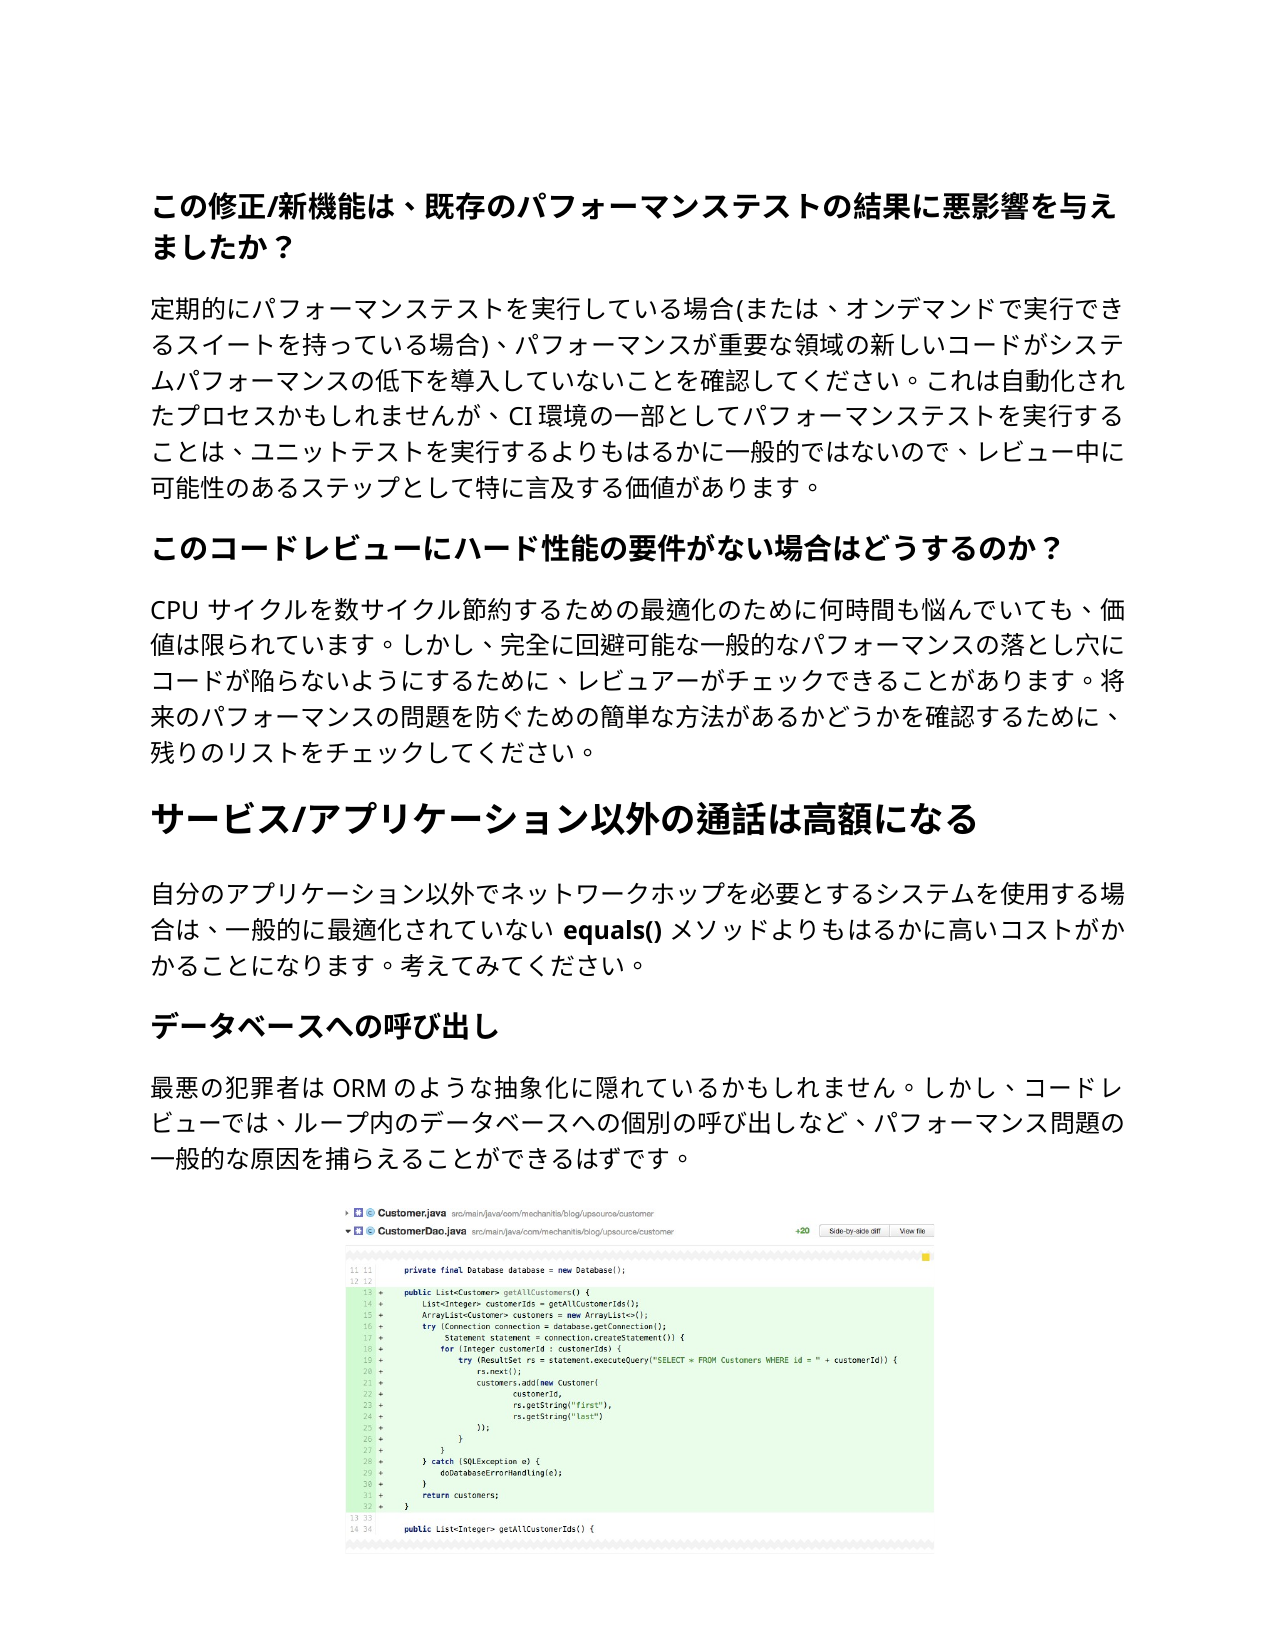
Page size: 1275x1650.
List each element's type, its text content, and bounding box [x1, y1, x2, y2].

subtitle この修正/新機能は、既存のパフォーマンステストの結果に悪影響を与えましたか？ [150, 186, 1134, 267]
subtitle データベースへの呼び出し [150, 1006, 1275, 1046]
subtitle サービス/アプリケーション以外の通話は高額になる [150, 795, 1275, 843]
text 最悪の犯罪者はORMのような抽象化に隠れているかもしれません。しかし、コードレビューでは、ループ内のデータベースへの個別の呼び出しなど、パフォーマンス問題の一般的な原因を捕らえることができるはずです。 [150, 1070, 1126, 1176]
subtitle このコードレビューにハード性能の要件がない場合はどうするのか？ [150, 528, 1124, 568]
text 定期的にパフォーマンステストを実行している場合(または、オンデマンドで実行できるスイートを持っている場合)、パフォーマンスが重要な領域の新しいコードがシステムパフォーマンスの低下を導入していないことを確認してください。これは自動化されたプロセスかもしれませんが、CI環境の一部としてパフォーマンステストを実行することは、ユニットテストを実行するよりもはるかに一般的ではないので、レビュー中に可能性のあるステップとして特に言及する価値があります。 [150, 292, 1126, 504]
text CPU サイクルを数サイクル節約するための最適化のために何時間も悩んでいても、価値は限られています。しかし、完全に回避可能な一般的なパフォーマンスの落とし穴にコードが陥らないようにするために、レビュアーがチェックできることがあります。将来のパフォーマンスの問題を防ぐための簡単な方法があるかどうかを確認するために、残りのリストをチェックしてください。 [150, 592, 1126, 769]
text 自分のアプリケーション以外でネットワークホップを必要とするシステムを使用する場合は、一般的に最適化されていない equals() メソッドよりもはるかに高いコストがかかることになります。考えてみてください。 [150, 877, 1126, 982]
picture [345, 1208, 935, 1554]
